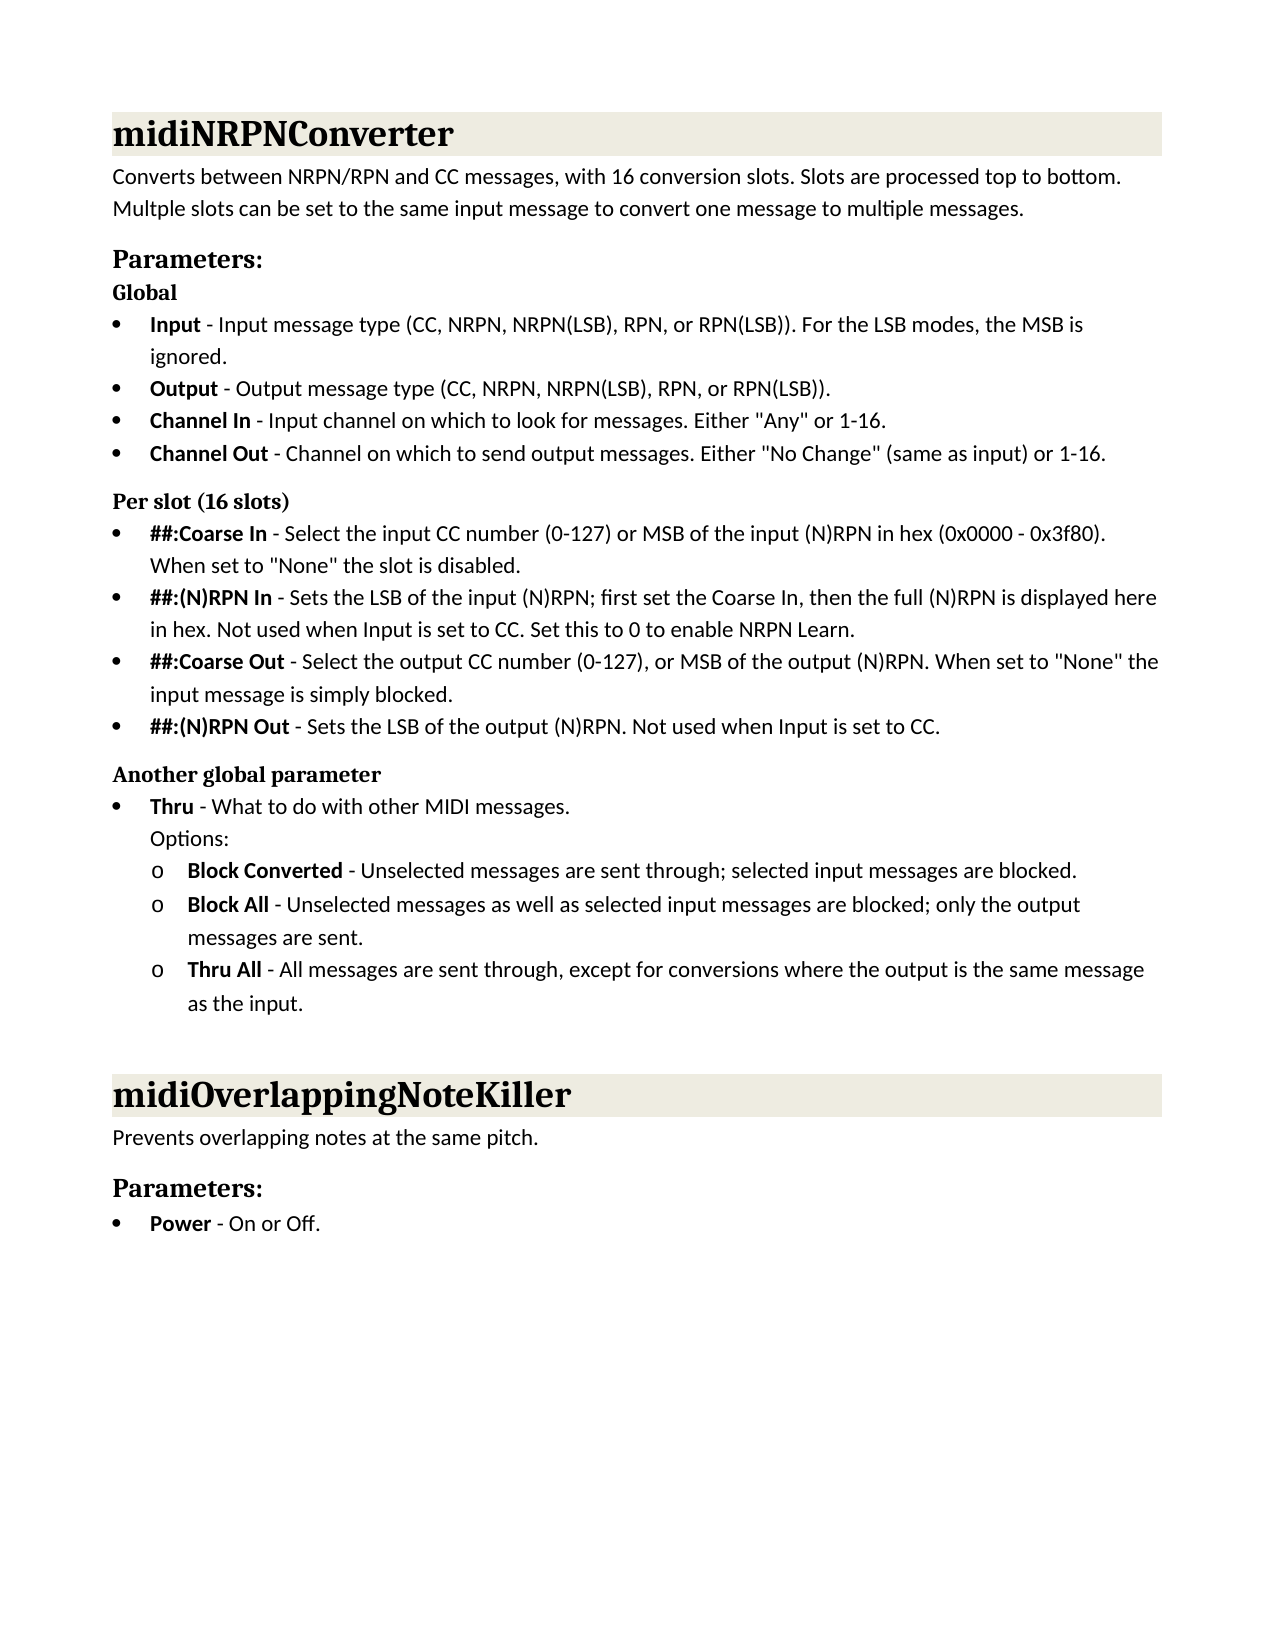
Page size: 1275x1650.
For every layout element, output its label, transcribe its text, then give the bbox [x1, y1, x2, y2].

list Power - On or Off. [112, 1209, 1162, 1237]
list Options: [150, 824, 1162, 852]
text Converts between NRPN/RPN and CC messages, with 16 conversion slots. Slots are processed top to bottom. Multple slots can be set to the same input message to convert one message to multiple messages. [112, 162, 1162, 222]
list Input - Input message type (CC, NRPN, NRPN(LSB), RPN, or RPN(LSB)). For the LSB modes, the MSB is ignored. [112, 310, 1162, 370]
list ##:(N)RPN Out - Sets the LSB of the output (N)RPN. Not used when Input is set to CC. [112, 712, 1162, 740]
list ##:Coarse In - Select the input CC number (0-127) or MSB of the input (N)RPN in hex (0x0000 - 0x3f80). When set to "None" the slot is disabled. [112, 519, 1162, 579]
list Block All - Unselected messages as well as selected input messages are blocked; only the output messages are sent. [151, 890, 1162, 951]
subtitle Another global parameter [112, 762, 1162, 788]
list ##:Coarse Out - Select the output CC number (0-127), or MSB of the output (N)RPN. When set to "None" the input message is simply blocked. [112, 647, 1162, 708]
subtitle Parameters: [112, 244, 1162, 275]
subtitle Parameters: [112, 1173, 1162, 1204]
text Prevents overlapping notes at the same pitch. [112, 1123, 1162, 1151]
list Channel Out - Channel on which to send output messages. Either "No Change" (same as input) or 1-16. [112, 439, 1162, 467]
list Channel In - Input channel on which to look for messages. Either "Any" or 1-16. [112, 407, 1162, 434]
subtitle Per slot (16 slots) [112, 488, 1162, 515]
subtitle midiOverlappingNoteKiller [112, 1074, 1162, 1117]
list Output - Output message type (CC, NRPN, NRPN(LSB), RPN, or RPN(LSB)). [112, 374, 1162, 402]
list Block Converted - Unselected messages are sent through; selected input messages are blocked. [151, 856, 1162, 885]
list ##:(N)RPN In - Sets the LSB of the input (N)RPN; first set the Coarse In, then the full (N)RPN is displayed here in hex. Not used when Input is set to CC. Set this to 0 to enable NRPN Learn. [112, 583, 1162, 643]
subtitle midiNRPNConverter [112, 112, 1162, 156]
list Thru - What to do with other MIDI messages. [112, 792, 1162, 820]
list Thru All - All messages are sent through, except for conversions where the output is the same message as the input. [151, 955, 1162, 1017]
subtitle Global [112, 280, 1162, 306]
